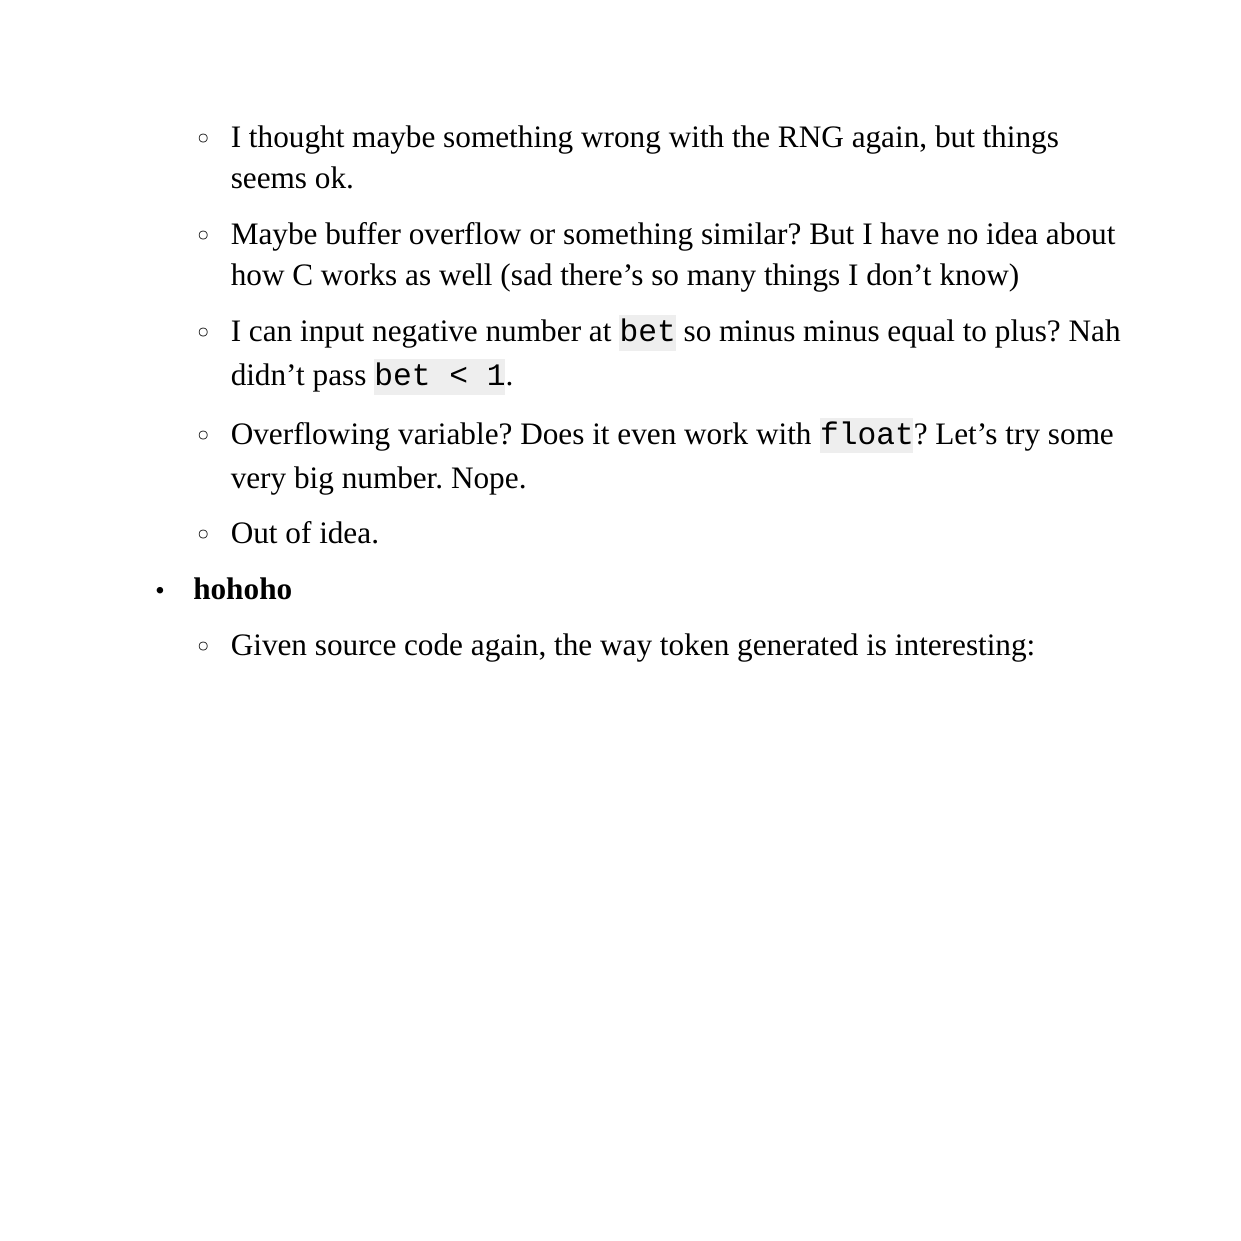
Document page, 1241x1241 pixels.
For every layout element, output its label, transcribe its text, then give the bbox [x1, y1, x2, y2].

list I can input negative number at bet so minus minus equal to plus? Nah didn’t pass bet < 1. [193, 312, 1122, 395]
list Given source code again, the way token generated is interesting: [193, 626, 1122, 662]
list Overflowing variable? Does it even work with float? Let’s try some very big number. Nope. [193, 415, 1122, 495]
list Maybe buffer overflow or something similar? But I have no idea about how C works as well (sad there’s so many things I don’t know) [193, 215, 1122, 292]
list I thought maybe something wrong with the RNG again, but things seems ok. [193, 118, 1122, 195]
list Out of idea. [193, 515, 1122, 551]
list hohoho [156, 571, 1122, 606]
